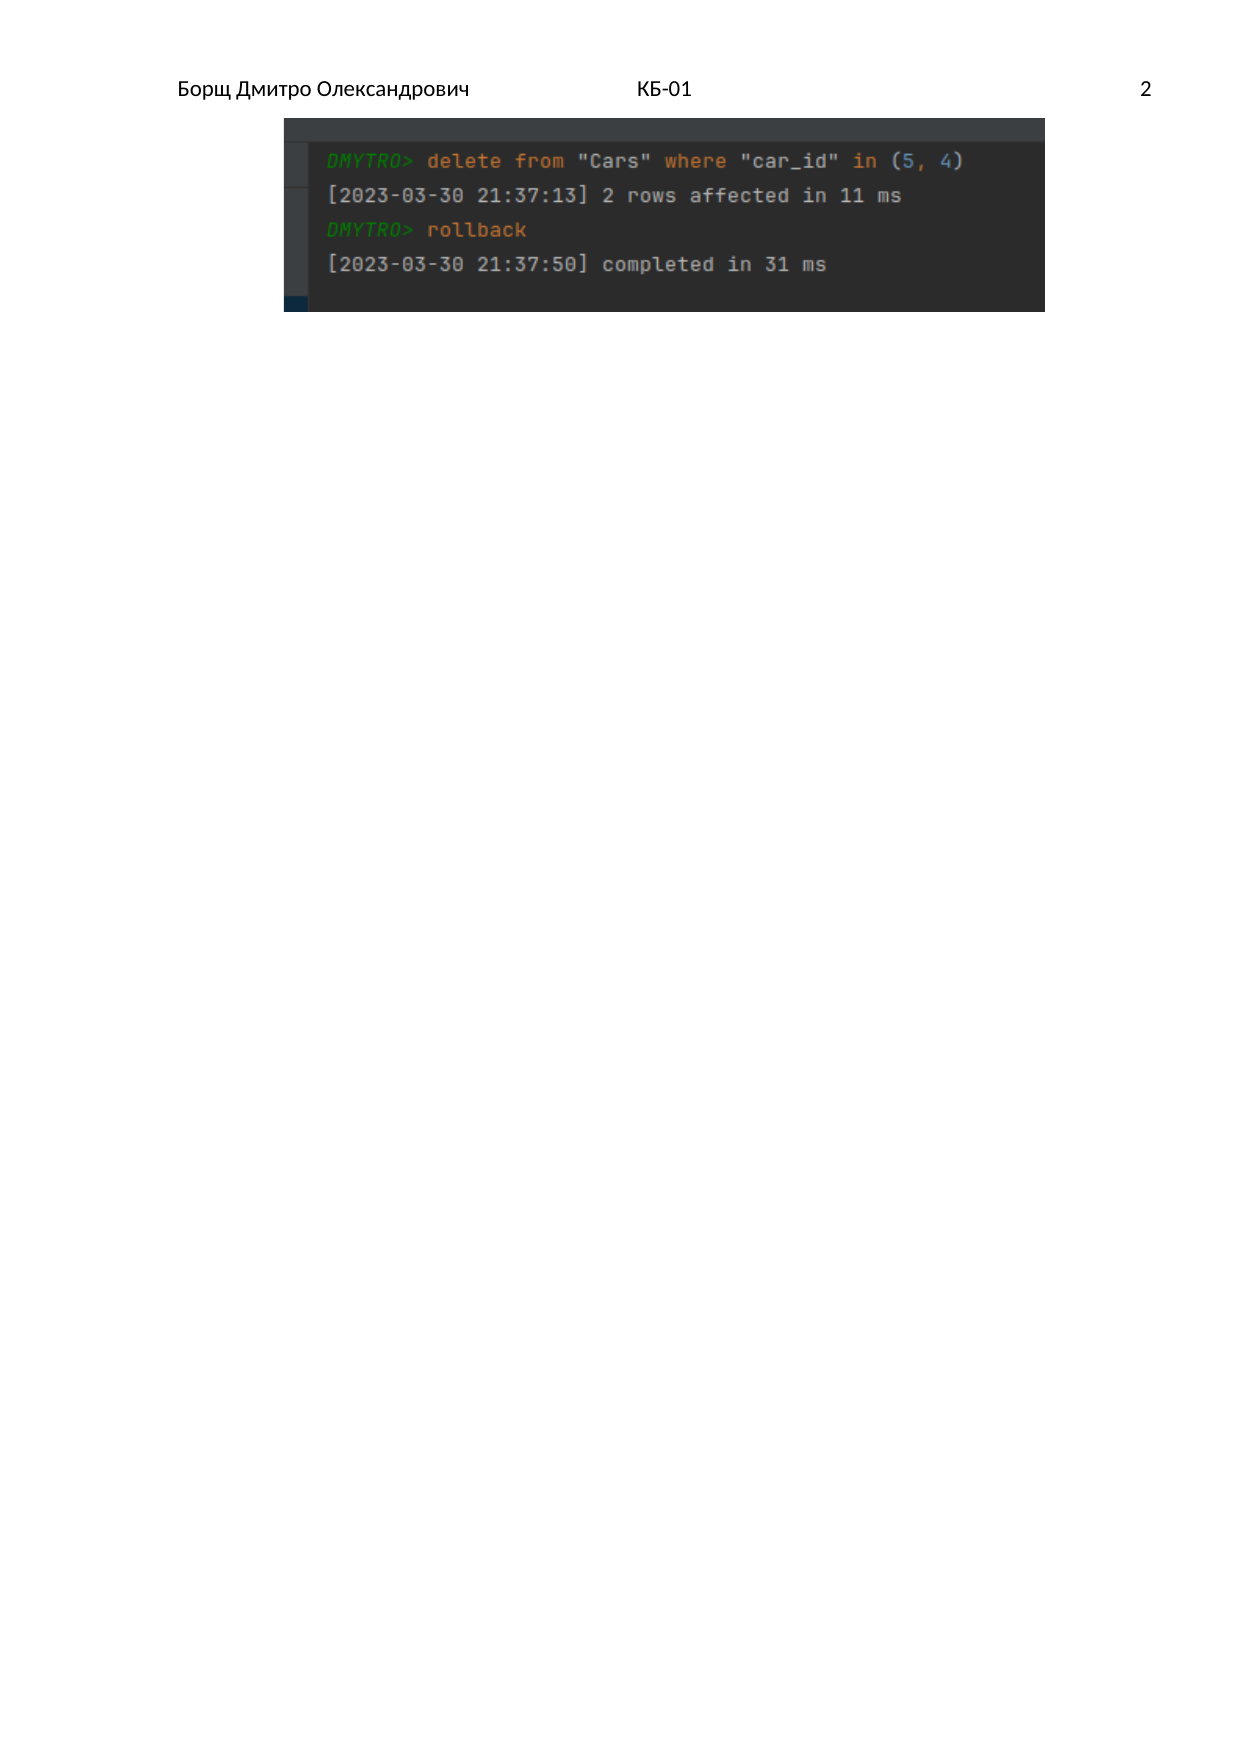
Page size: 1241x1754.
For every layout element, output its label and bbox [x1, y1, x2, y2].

picture [283, 118, 1045, 312]
